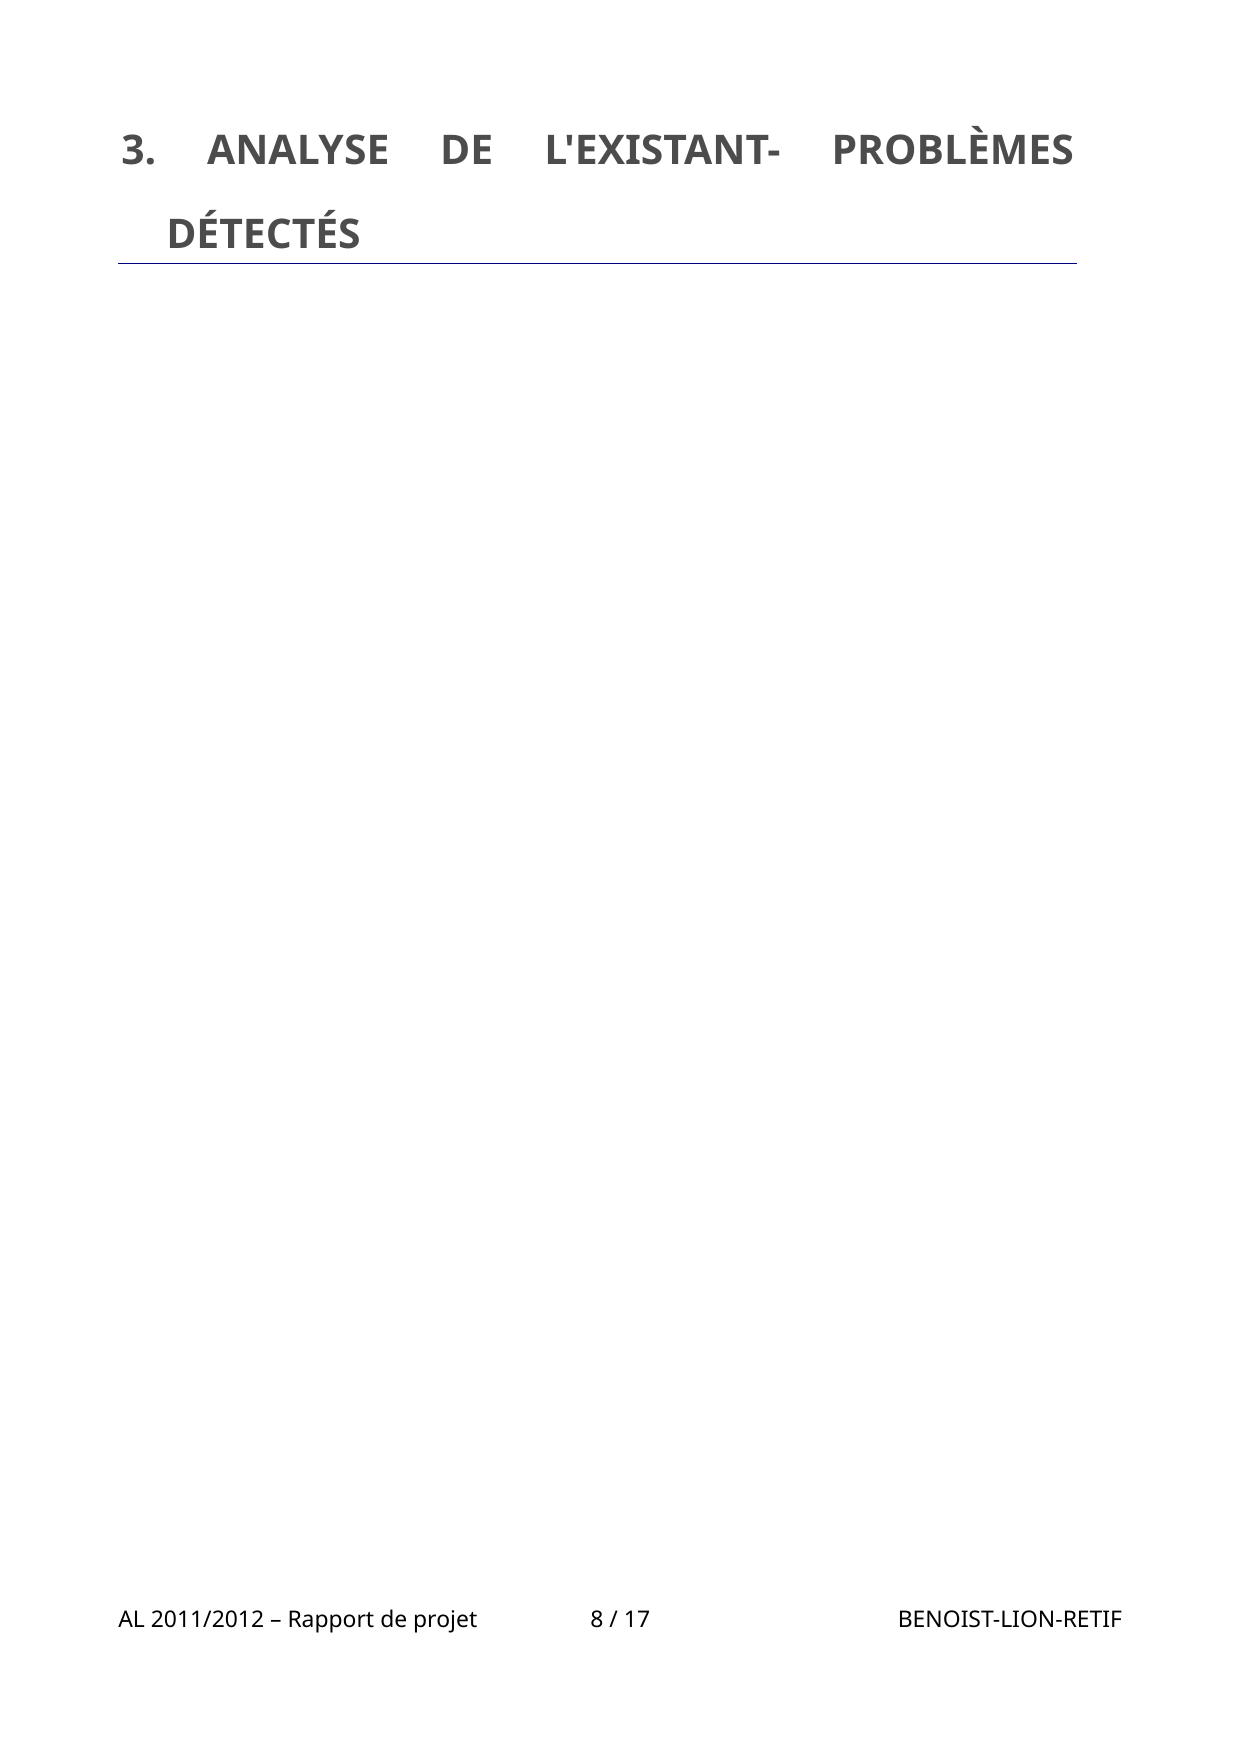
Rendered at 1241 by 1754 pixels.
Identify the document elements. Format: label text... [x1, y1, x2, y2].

subtitle 3. Analyse de l'existant- problèmes détectés [118, 118, 1077, 263]
